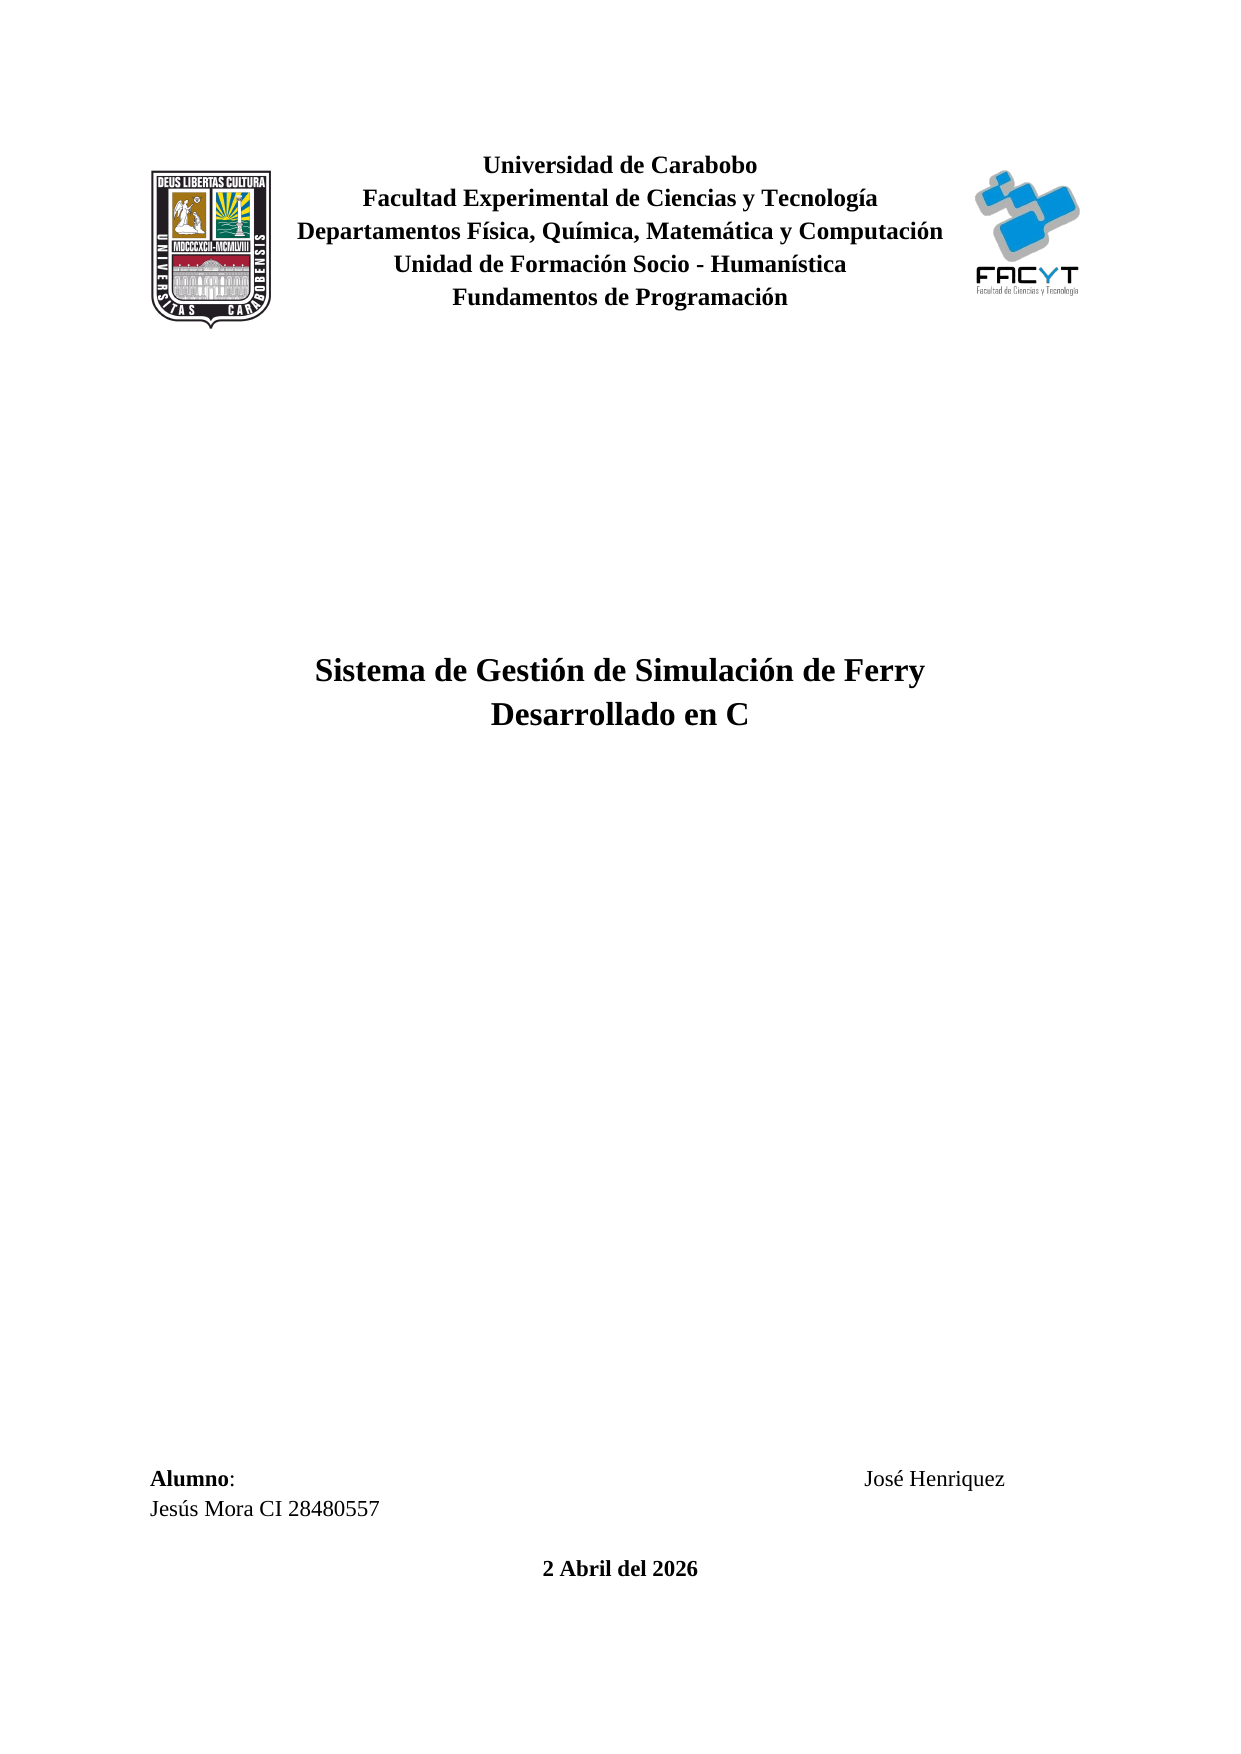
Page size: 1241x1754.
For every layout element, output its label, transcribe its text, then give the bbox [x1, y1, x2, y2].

text Alumno: José Henriquez [150, 1465, 1090, 1491]
text Departamentos Física, Química, Matemática y Computación [272, 216, 960, 245]
text Desarrollado en C [150, 694, 1090, 733]
text Unidad de Formación Socio - Humanística [272, 249, 960, 278]
picture [150, 168, 272, 331]
text Sistema de Gestión de Simulación de Ferry [150, 650, 1090, 688]
text 2 Abril del 2026 [150, 1555, 1090, 1582]
text Facultad Experimental de Ciencias y Tecnología [272, 183, 960, 212]
text Universidad de Carabobo [150, 150, 1090, 179]
picture [960, 168, 1091, 300]
text Jesús Mora CI 28480557 [150, 1495, 1090, 1521]
text Fundamentos de Programación [272, 282, 1090, 311]
